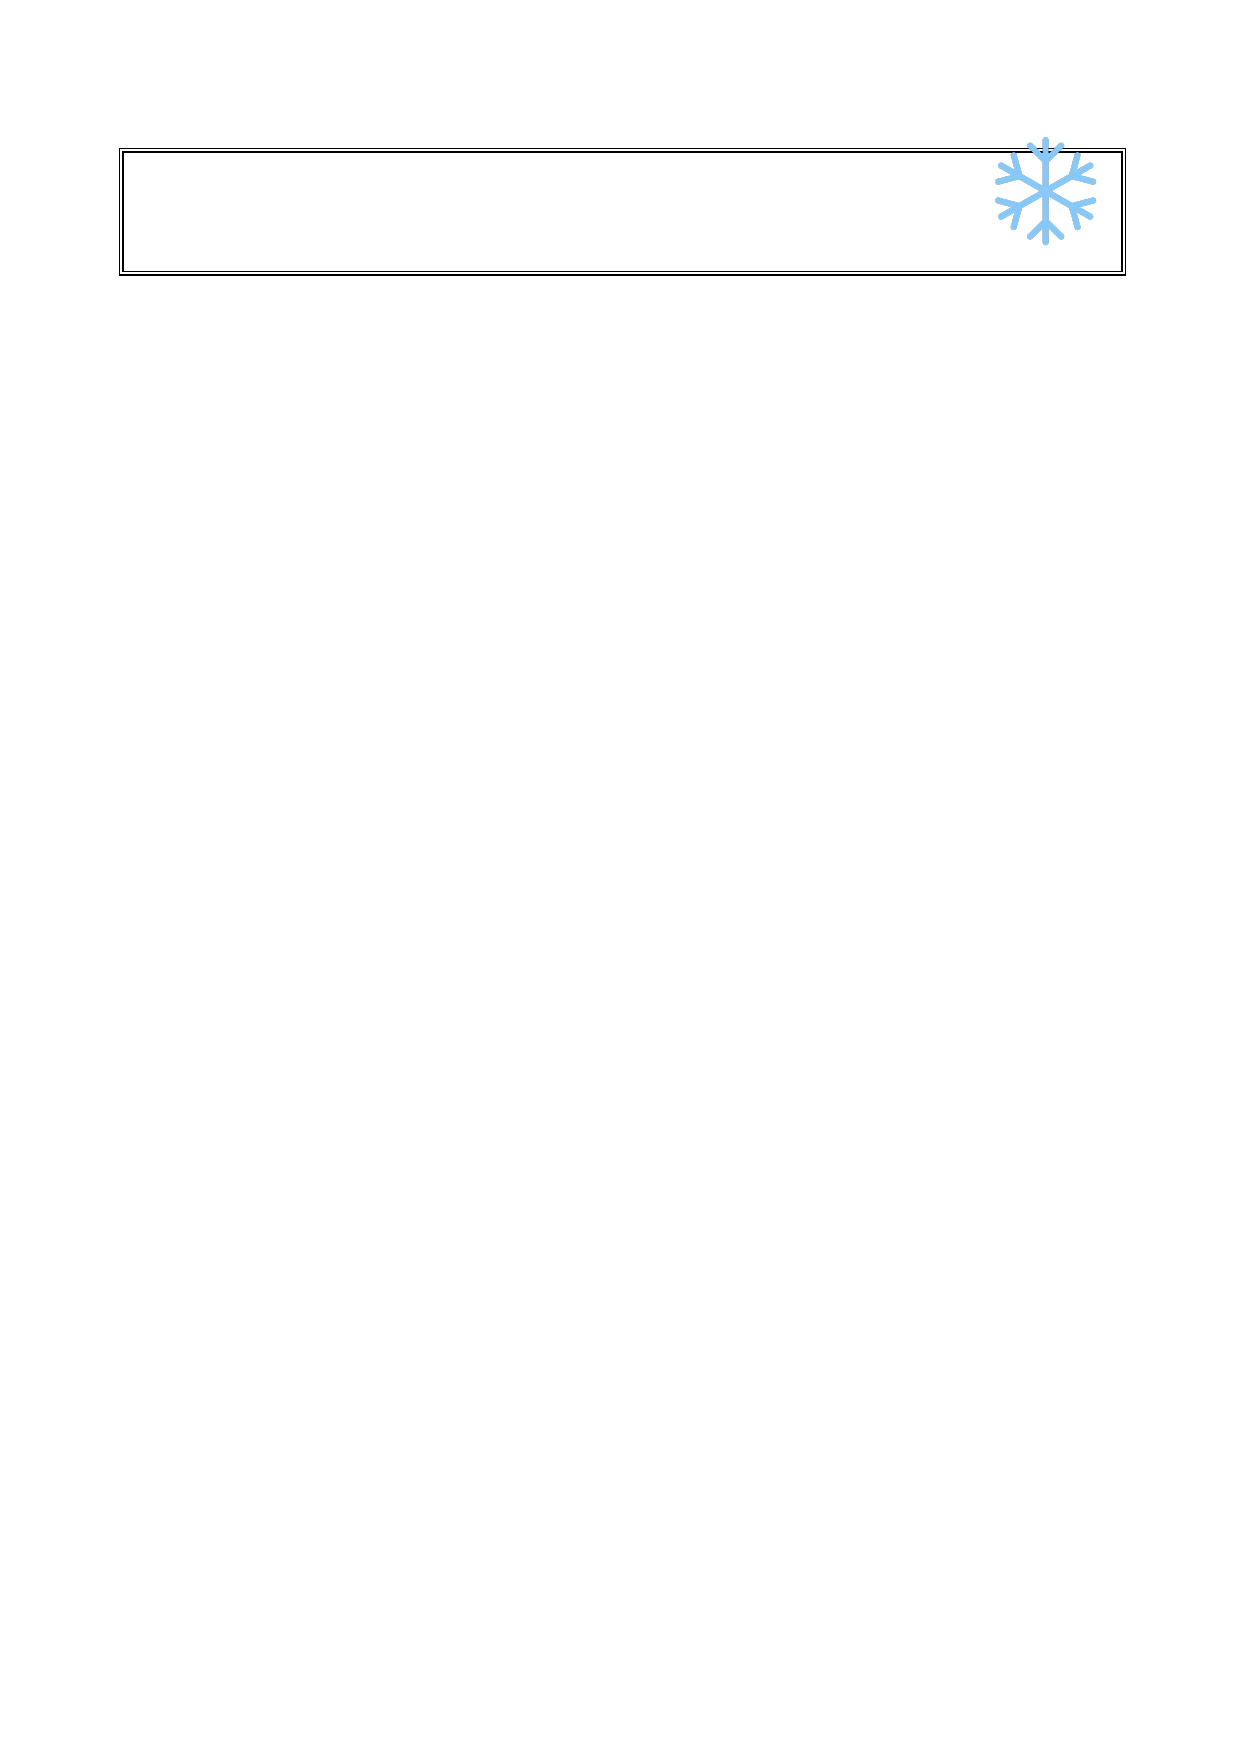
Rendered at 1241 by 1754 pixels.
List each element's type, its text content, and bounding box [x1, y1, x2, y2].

picture [988, 134, 1103, 248]
table_header Menú del Día Entrada *Empanadas de Ternera cortadas a cuchillo. Principal *Milanesas de muslo a la suiza con ensaladas de la huerta. Postre *Crumble de manzana con helado de americana. [124, 153, 1121, 271]
